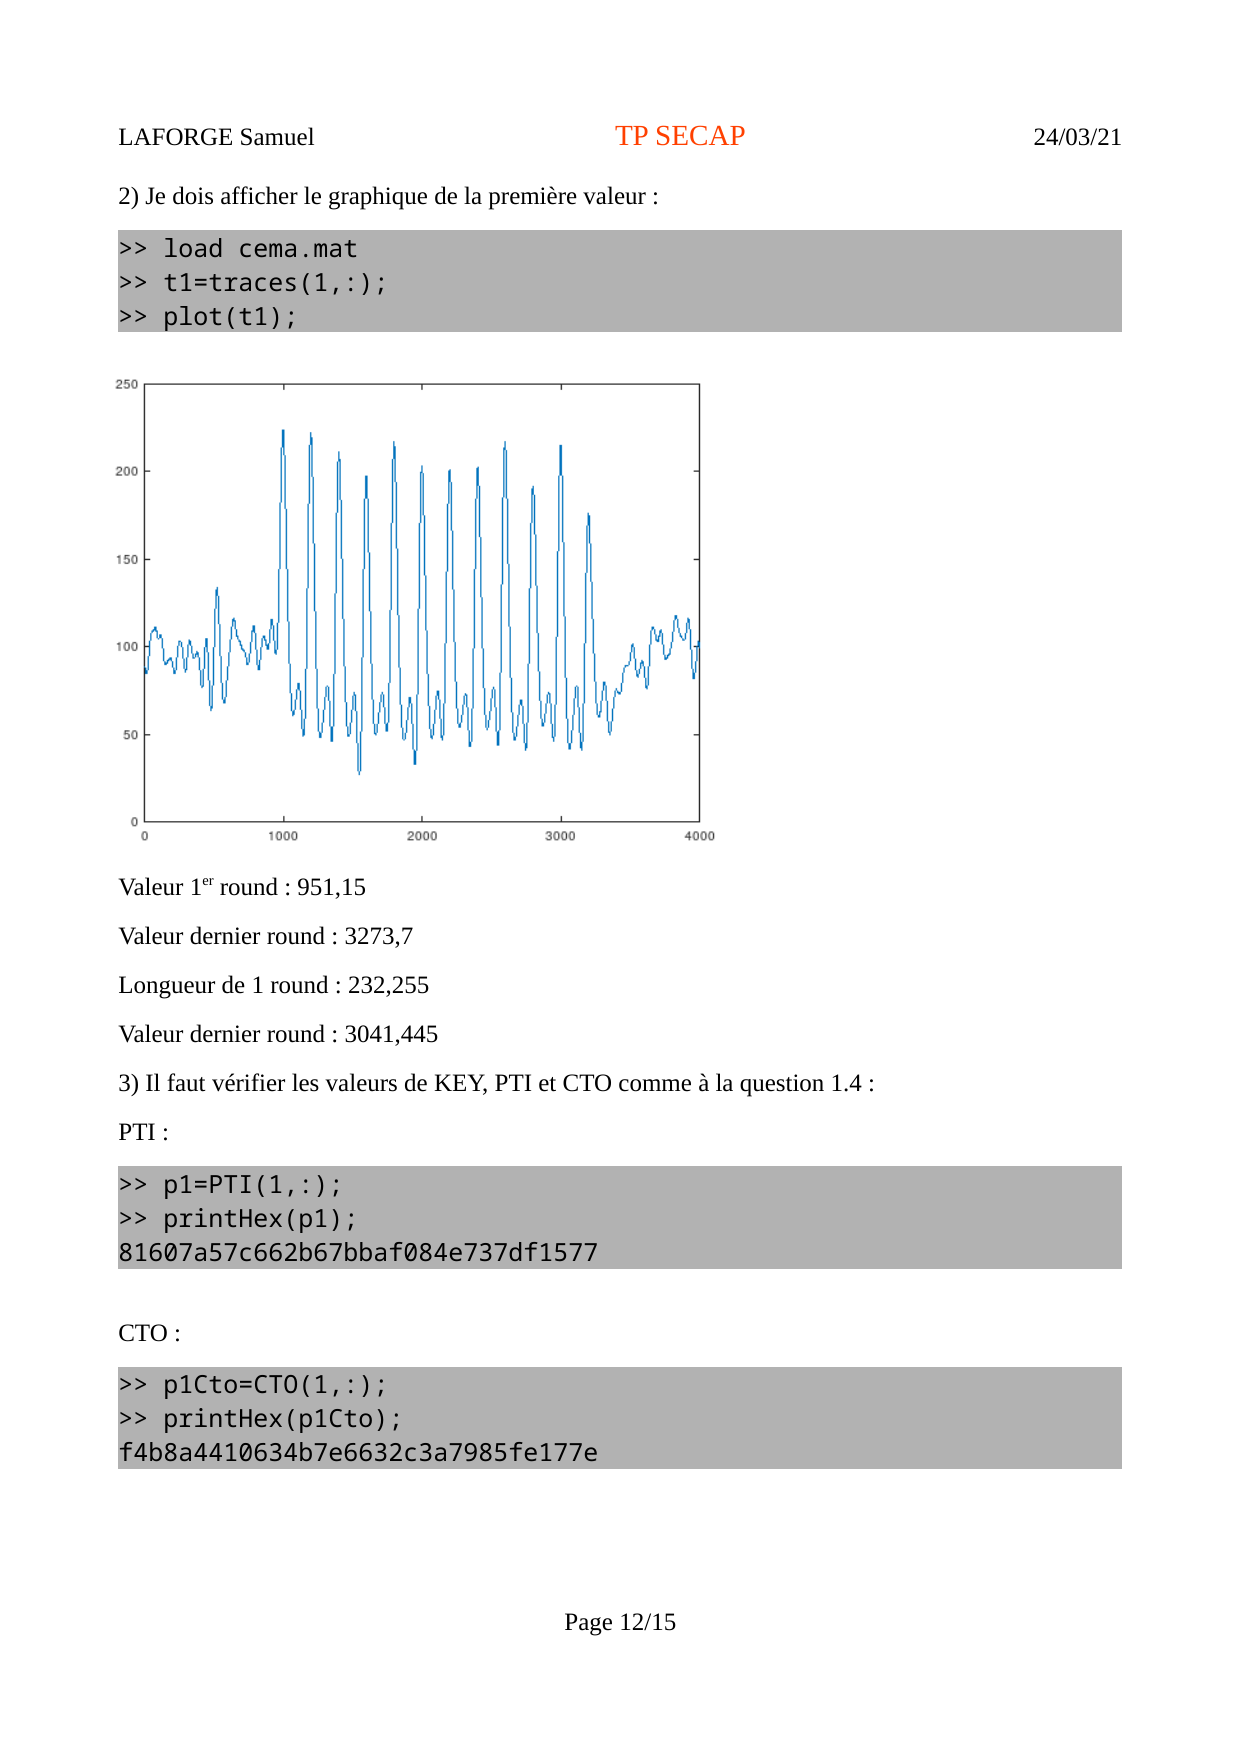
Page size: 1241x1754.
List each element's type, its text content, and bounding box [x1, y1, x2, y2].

text 3) Il faut vérifier les valeurs de KEY, PTI et CTO comme à la question 1.4 : [118, 1068, 1122, 1097]
text f4b8a4410634b7e6632c3a7985fe177e [118, 1435, 1122, 1469]
text 81607a57c662b67bbaf084e737df1577 [118, 1234, 1122, 1269]
text Longueur de 1 round : 232,255 [118, 970, 1122, 999]
text >> p1Cto=CTO(1,:); [118, 1367, 1122, 1401]
text >> printHex(p1); [118, 1201, 1122, 1234]
text >> plot(t1); [118, 298, 1122, 332]
text CTO : [118, 1318, 1122, 1346]
text >> load cema.mat [118, 230, 1122, 264]
text >> printHex(p1Cto); [118, 1401, 1122, 1435]
text Valeur dernier round : 3041,445 [118, 1019, 1122, 1048]
text >> p1=PTI(1,:); [118, 1166, 1122, 1201]
text PTI : [118, 1117, 1122, 1146]
text Valeur dernier round : 3273,7 [118, 921, 1122, 950]
text Valeur 1er round : 951,15 [118, 872, 1122, 901]
text 2) Je dois afficher le graphique de la première valeur : [118, 181, 1122, 210]
picture [103, 367, 722, 852]
text >> t1=traces(1,:); [118, 264, 1122, 298]
